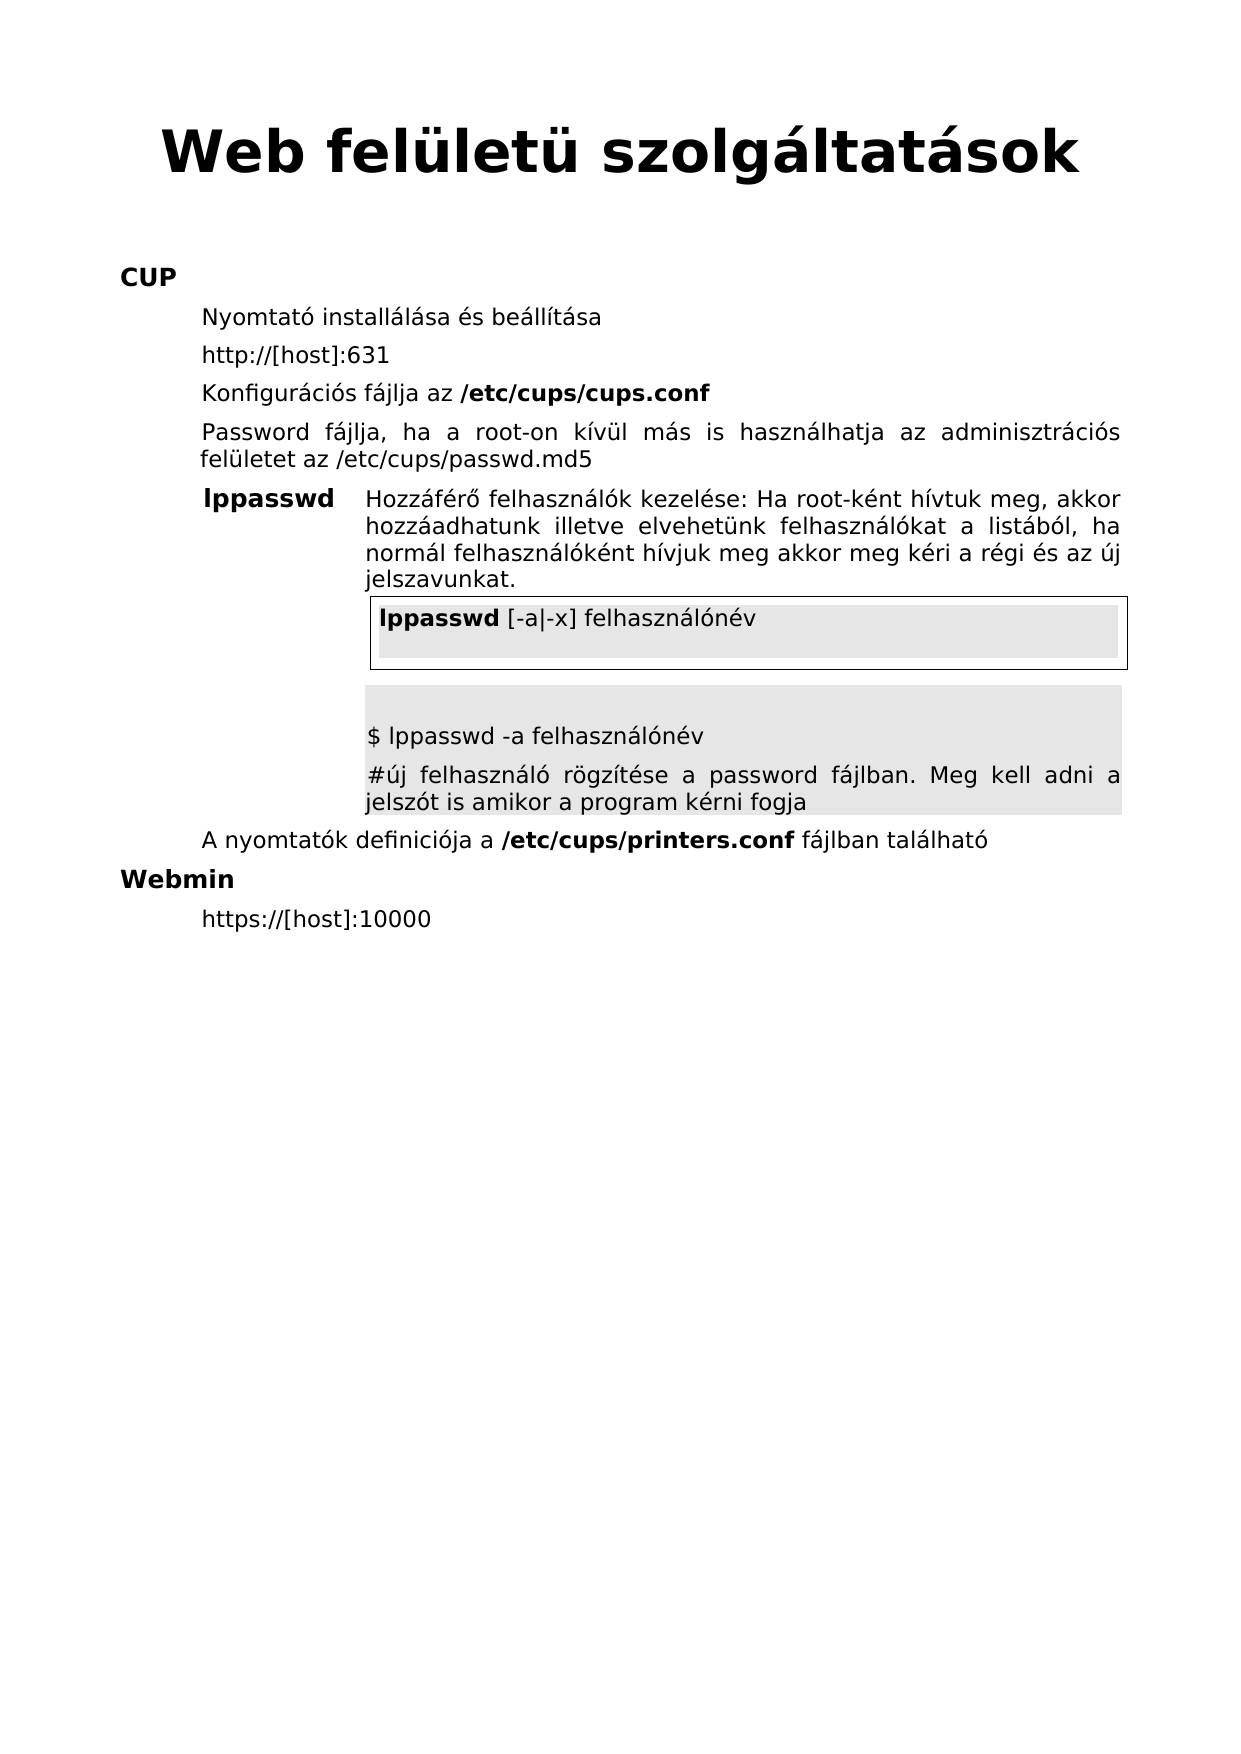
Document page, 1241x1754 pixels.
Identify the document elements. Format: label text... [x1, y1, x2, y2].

text Web felületü szolgáltatások [118, 118, 1122, 186]
text Password fájlja, ha a root-on kívül más is használhatja az adminisztrációs felületet az /etc/cups/passwd.md5 [200, 419, 1122, 472]
text #új felhasználó rögzítése a password fájlban. Meg kell adni a jelszót is amikor a program kérni fogja [365, 762, 1122, 815]
text $ lppasswd -a felhasználónév [365, 723, 1122, 750]
text lppasswd Hozzáférő felhasználók kezelése: Ha root-ként hívtuk meg, akkor hozzáadhatunk illetve elvehetünk felhasználókat a listából, ha normál felhasználóként hívjuk meg akkor meg kéri a régi és az új jelszavunkat. [203, 484, 1122, 593]
text CUP [120, 263, 1122, 292]
text Nyomtató installálása és beállítása [200, 304, 1122, 330]
text http://[host]:631 [200, 342, 1122, 369]
text https://[host]:10000 [200, 906, 1122, 933]
text Konfigurációs fájlja az /etc/cups/cups.conf [200, 381, 1122, 407]
text lppasswd [-a|-x] felhasználónév [379, 605, 1118, 631]
text A nyomtatók definiciója a /etc/cups/printers.conf fájlban található [200, 827, 1122, 854]
text Webmin [120, 866, 1122, 895]
